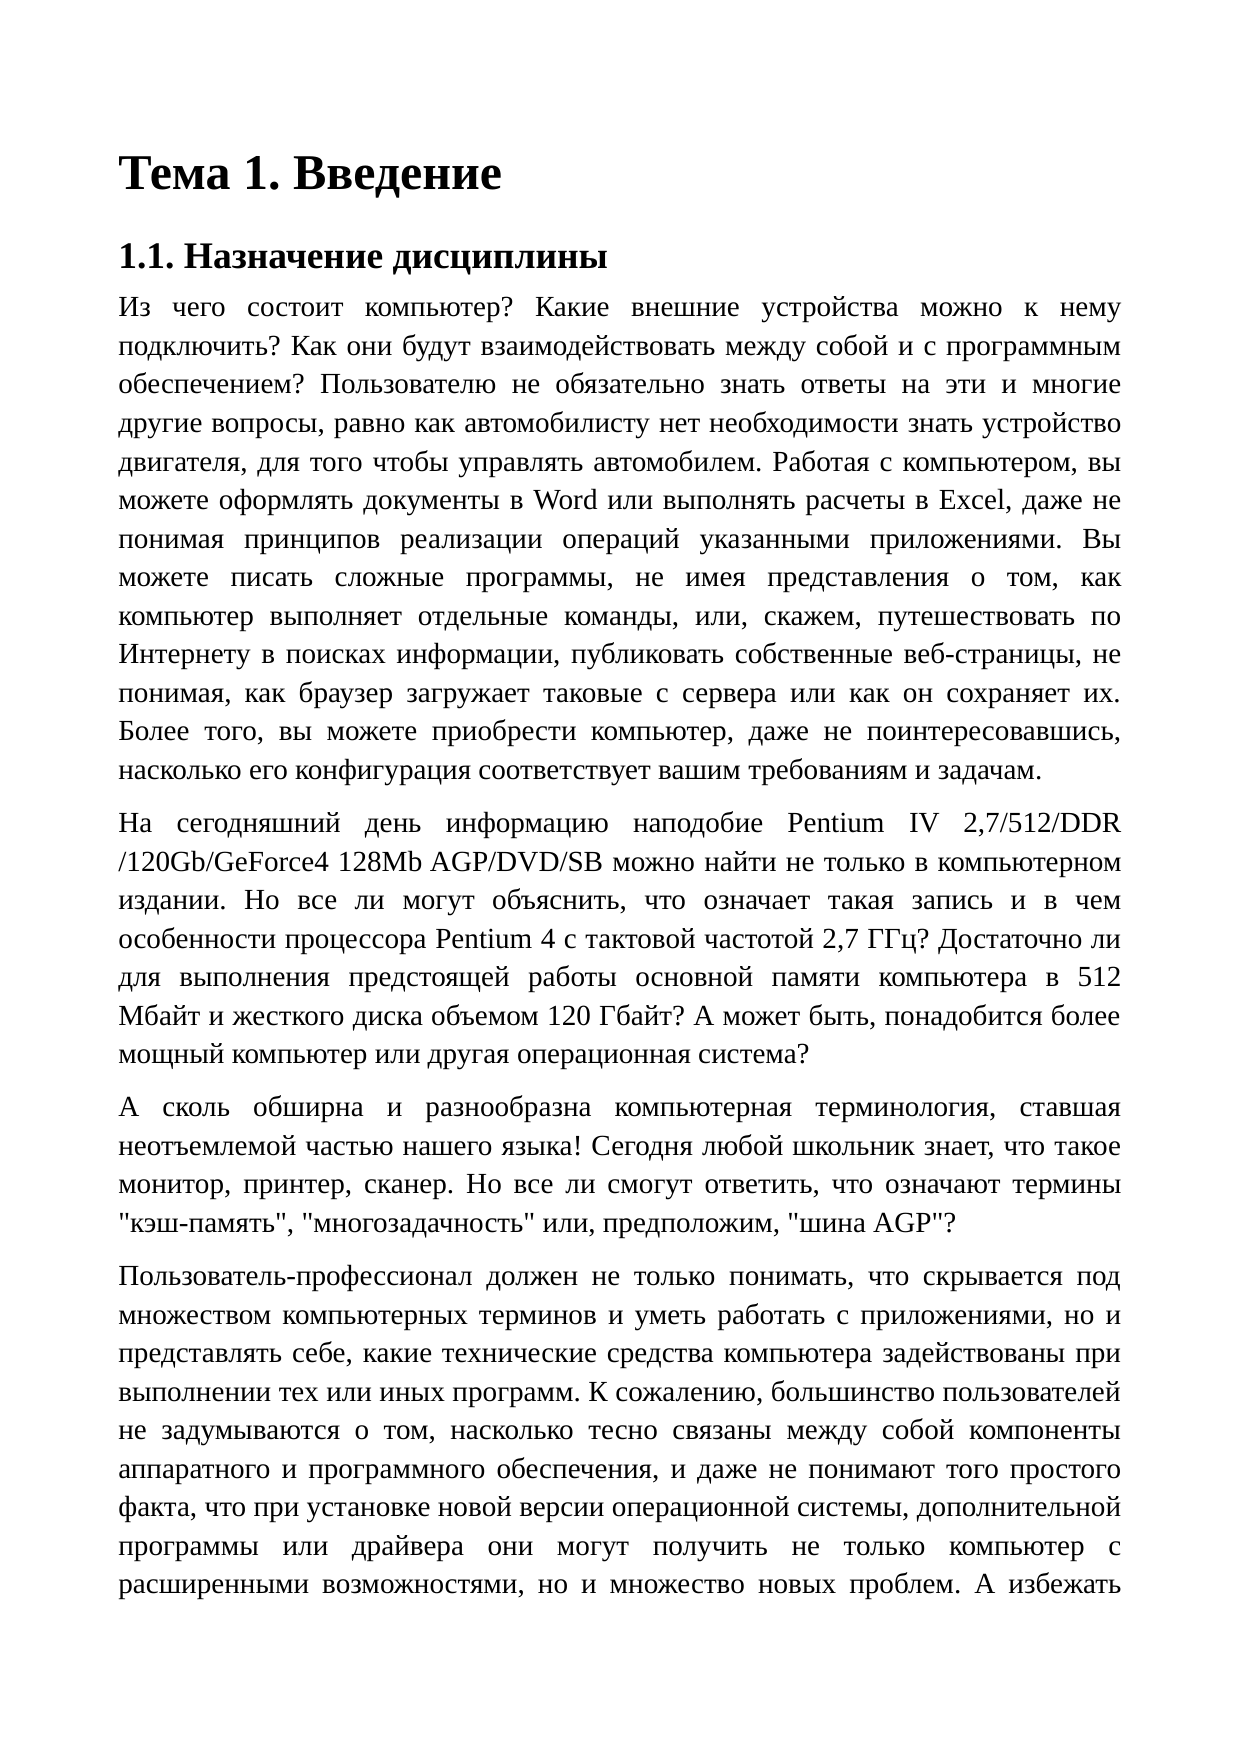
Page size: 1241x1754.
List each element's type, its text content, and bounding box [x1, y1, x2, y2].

text Из чего состоит компьютер? Какие внешние устройства можно к нему подключить? Как они будут взаимодействовать между собой и с программным обеспечением? Пользователю не обязательно знать ответы на эти и многие другие вопросы, равно как автомобилисту нет необходимости знать устройство двигателя, для того чтобы управлять автомобилем. Работая с компьютером, вы можете оформлять документы в Word или выполнять расчеты в Excel, даже не понимая принципов реализации операций указанными приложениями. Вы можете писать сложные программы, не имея представления о том, как компьютер выполняет отдельные команды, или, скажем, путешествовать по Интернету в поисках информации, публиковать собственные веб-страницы, не понимая, как браузер загружает таковые с сервера или как он сохраняет их. Более того, вы можете приобрести компьютер, даже не поинтересовавшись, насколько его конфигурация соответствует вашим требованиям и задачам. [118, 289, 1122, 786]
subtitle 1.1. Назначение дисциплины [118, 234, 1122, 277]
subtitle Тема 1. Введение [118, 143, 1122, 201]
text Пользователь-профессионал должен не только понимать, что скрывается под множеством компьютерных терминов и уметь работать с приложениями, но и представлять себе, какие технические средства компьютера задействованы при выполнении тех или иных программ. К сожалению, большинство пользователей не задумываются о том, насколько тесно связаны между собой компоненты аппаратного и программного обеспечения, и даже не понимают того простого факта, что при установке новой версии операционной системы, дополнительной программы или драйвера они могут получить не только компьютер с расширенными возможностями, но и множество новых проблем. А избежать [118, 1258, 1122, 1600]
text А сколь обширна и разнообразна компьютерная терминология, ставшая неотъемлемой частью нашего языка! Сегодня любой школьник знает, что такое монитор, принтер, сканер. Но все ли смогут ответить, что означают термины "кэш-память", "многозадачность" или, предположим, "шина AGP"? [118, 1089, 1122, 1239]
text На сегодняшний день информацию наподобие Pentium IV 2,7/512/DDR /120Gb/GeForce4 128Mb AGP/DVD/SB можно найти не только в компьютерном издании. Но все ли могут объяснить, что означает такая запись и в чем особенности процессора Pentium 4 с тактовой частотой 2,7 ГГц? Достаточно ли для выполнения предстоящей работы основной памяти компьютера в 512 Мбайт и жесткого диска объемом 120 Гбайт? А может быть, понадобится более мощный компьютер или другая операционная система? [118, 805, 1122, 1070]
